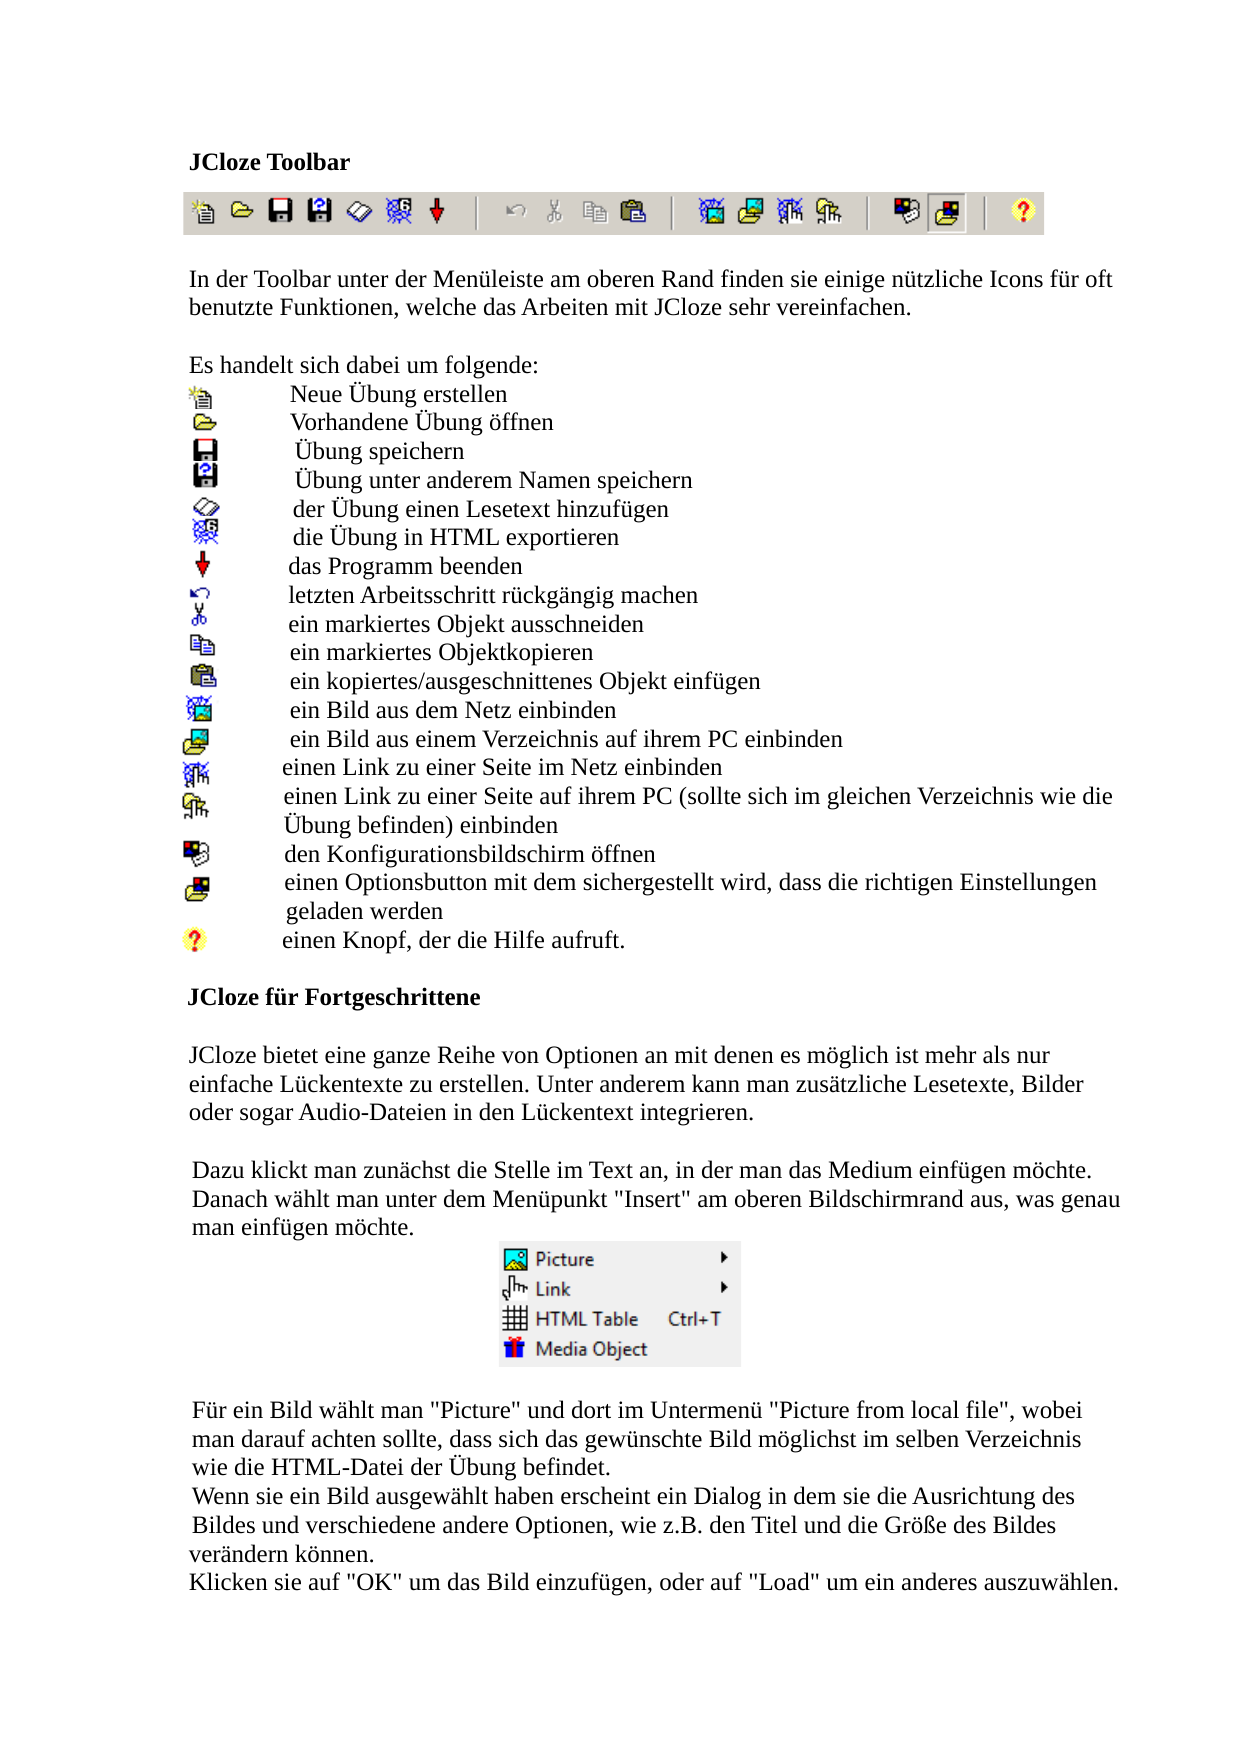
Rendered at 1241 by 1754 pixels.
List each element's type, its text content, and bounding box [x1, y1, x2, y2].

text Übung unter anderem Namen speichern [224, 465, 1122, 494]
picture [178, 925, 212, 957]
text Neue Übung erstellen [188, 379, 1122, 407]
text JCloze Toolbar [188, 147, 1122, 176]
text Danach wählt man unter dem Menüpunkt "Insert" am oberen Bildschirmrand aus, was genau [118, 1184, 1122, 1212]
picture [178, 383, 224, 824]
text verändern können. [188, 1539, 1122, 1567]
text einen Optionsbutton mit dem sichergestellt wird, dass die richtigen Einstellungen geladen werden [188, 867, 1122, 925]
text einen Knopf, der die Hilfe aufruft. [212, 925, 1122, 954]
text JCloze bietet eine ganze Reihe von Optionen an mit denen es möglich ist mehr als nur einfache Lückentexte zu erstellen. Unter anderem kann man zusätzliche Lesetexte, Bilder oder sogar Audio-Dateien in den Lückentext integrieren. [188, 1040, 1122, 1126]
text den Konfigurationsbildschirm öffnen [214, 839, 1122, 867]
text letzten Arbeitsschritt rückgängig machen [218, 580, 1122, 609]
text Für ein Bild wählt man "Picture" und dort im Untermenü "Picture from local file", wobei [118, 1395, 1122, 1424]
text wie die HTML-Datei der Übung befindet. [118, 1452, 1122, 1481]
text ein Bild aus dem Netz einbinden [220, 695, 1122, 724]
text Wenn sie ein Bild ausgewählt haben erscheint ein Dialog in dem sie die Ausrichtung des [118, 1481, 1122, 1510]
text man einfügen möchte. [118, 1212, 1122, 1241]
text In der Toolbar unter der Menüleiste am oberen Rand finden sie einige nützliche Icons für oft benutzte Funktionen, welche das Arbeiten mit JCloze sehr vereinfachen. [188, 264, 1122, 321]
text einen Link zu einer Seite im Netz einbinden [212, 752, 1122, 781]
text JCloze für Fortgeschrittene [118, 982, 1122, 1011]
text Übung speichern [224, 436, 1122, 465]
picture [179, 838, 216, 908]
text ein markiertes Objekt ausschneiden [215, 609, 1122, 637]
text man darauf achten sollte, dass sich das gewünschte Bild möglichst im selben Verzeichnis [118, 1424, 1122, 1452]
text Es handelt sich dabei um folgende: [188, 350, 1122, 379]
text einen Link zu einer Seite auf ihrem PC (sollte sich im gleichen Verzeichnis wie die Übung befinden) einbinden [188, 781, 1122, 839]
text ein Bild aus einem Verzeichnis auf ihrem PC einbinden [212, 724, 1122, 752]
picture [183, 192, 1045, 235]
picture [498, 1241, 742, 1367]
text Bildes und verschiedene andere Optionen, wie z.B. den Titel und die Größe des Bildes [118, 1510, 1122, 1539]
text das Programm beenden [218, 551, 1122, 580]
text die Übung in HTML exportieren [218, 522, 1122, 551]
text ein kopiertes/ausgeschnittenes Objekt einfügen [220, 666, 1122, 695]
text Klicken sie auf "OK" um das Bild einzufügen, oder auf "Load" um ein anderes auszuwählen. [188, 1567, 1122, 1596]
text der Übung einen Lesetext hinzufügen [223, 494, 1122, 522]
text ein markiertes Objektkopieren [220, 637, 1122, 666]
text Vorhandene Übung öffnen [220, 407, 1122, 436]
text Dazu klickt man zunächst die Stelle im Text an, in der man das Medium einfügen möchte. [118, 1155, 1122, 1184]
